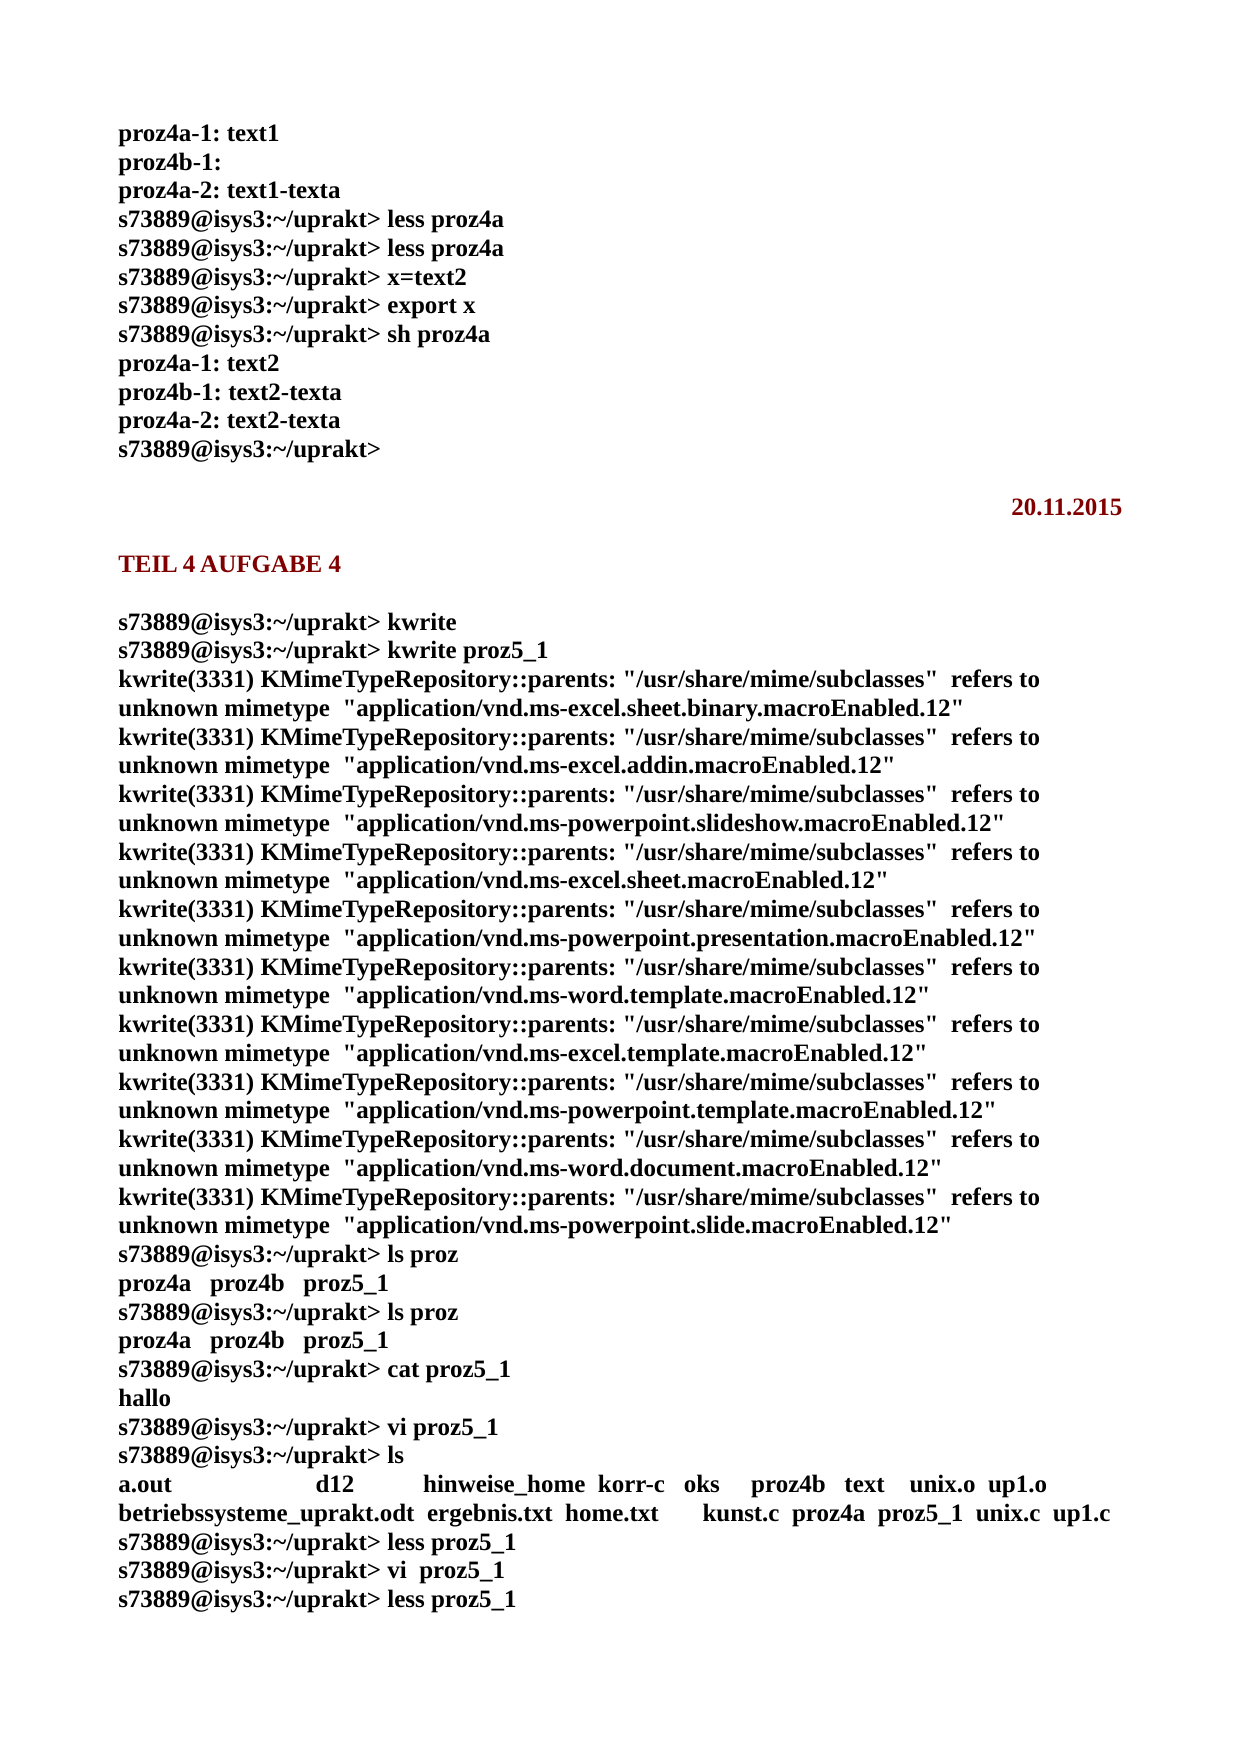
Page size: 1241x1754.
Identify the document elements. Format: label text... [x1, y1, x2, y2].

text kwrite(3331) KMimeTypeRepository::parents: "/usr/share/mime/subclasses" refers to unknown mimetype "application/vnd.ms-excel.addin.macroEnabled.12" [118, 722, 1122, 779]
text proz4a-1: text2 [118, 348, 1122, 377]
text proz4a-2: text1-texta [118, 176, 1122, 204]
text proz4b-1: [118, 147, 1122, 176]
text a.out d12 hinweise_home korr-c oks proz4b text unix.o up1.o [118, 1469, 1122, 1498]
text proz4a-1: text1 [118, 118, 1122, 147]
text s73889@isys3:~/uprakt> kwrite [118, 607, 1122, 636]
text s73889@isys3:~/uprakt> less proz4a [118, 233, 1122, 262]
text s73889@isys3:~/uprakt> export x [118, 291, 1122, 319]
text s73889@isys3:~/uprakt> ls [118, 1441, 1122, 1469]
text kwrite(3331) KMimeTypeRepository::parents: "/usr/share/mime/subclasses" refers to unknown mimetype "application/vnd.ms-powerpoint.slide.macroEnabled.12" [118, 1182, 1122, 1239]
text proz4a-2: text2-texta [118, 406, 1122, 434]
text TEIL 4 AUFGABE 4 [118, 549, 1122, 578]
text s73889@isys3:~/uprakt> less proz5_1 [118, 1527, 1122, 1556]
text hallo [118, 1383, 1122, 1412]
text s73889@isys3:~/uprakt> [118, 434, 1122, 463]
text s73889@isys3:~/uprakt> ls proz [118, 1239, 1122, 1268]
text 20.11.2015 [118, 492, 1122, 521]
text proz4a proz4b proz5_1 [118, 1268, 1122, 1297]
text s73889@isys3:~/uprakt> less proz4a [118, 204, 1122, 233]
text s73889@isys3:~/uprakt> sh proz4a [118, 319, 1122, 348]
text s73889@isys3:~/uprakt> x=text2 [118, 262, 1122, 291]
text kwrite(3331) KMimeTypeRepository::parents: "/usr/share/mime/subclasses" refers to unknown mimetype "application/vnd.ms-excel.sheet.binary.macroEnabled.12" [118, 664, 1122, 722]
text s73889@isys3:~/uprakt> vi proz5_1 [118, 1412, 1122, 1441]
text kwrite(3331) KMimeTypeRepository::parents: "/usr/share/mime/subclasses" refers to unknown mimetype "application/vnd.ms-word.document.macroEnabled.12" [118, 1124, 1122, 1182]
text kwrite(3331) KMimeTypeRepository::parents: "/usr/share/mime/subclasses" refers to unknown mimetype "application/vnd.ms-excel.sheet.macroEnabled.12" [118, 837, 1122, 894]
text s73889@isys3:~/uprakt> kwrite proz5_1 [118, 636, 1122, 664]
text s73889@isys3:~/uprakt> less proz5_1 [118, 1584, 1122, 1613]
text kwrite(3331) KMimeTypeRepository::parents: "/usr/share/mime/subclasses" refers to unknown mimetype "application/vnd.ms-excel.template.macroEnabled.12" [118, 1009, 1122, 1067]
text kwrite(3331) KMimeTypeRepository::parents: "/usr/share/mime/subclasses" refers to unknown mimetype "application/vnd.ms-powerpoint.template.macroEnabled.12" [118, 1067, 1122, 1124]
text kwrite(3331) KMimeTypeRepository::parents: "/usr/share/mime/subclasses" refers to unknown mimetype "application/vnd.ms-word.template.macroEnabled.12" [118, 952, 1122, 1009]
text proz4b-1: text2-texta [118, 377, 1122, 406]
text kwrite(3331) KMimeTypeRepository::parents: "/usr/share/mime/subclasses" refers to unknown mimetype "application/vnd.ms-powerpoint.presentation.macroEnabled.12" [118, 894, 1122, 952]
text kwrite(3331) KMimeTypeRepository::parents: "/usr/share/mime/subclasses" refers to unknown mimetype "application/vnd.ms-powerpoint.slideshow.macroEnabled.12" [118, 779, 1122, 837]
text s73889@isys3:~/uprakt> ls proz [118, 1297, 1122, 1326]
text betriebssysteme_uprakt.odt ergebnis.txt home.txt kunst.c proz4a proz5_1 unix.c up1.c [118, 1498, 1122, 1527]
text proz4a proz4b proz5_1 [118, 1326, 1122, 1354]
text s73889@isys3:~/uprakt> vi proz5_1 [118, 1556, 1122, 1584]
text s73889@isys3:~/uprakt> cat proz5_1 [118, 1354, 1122, 1383]
